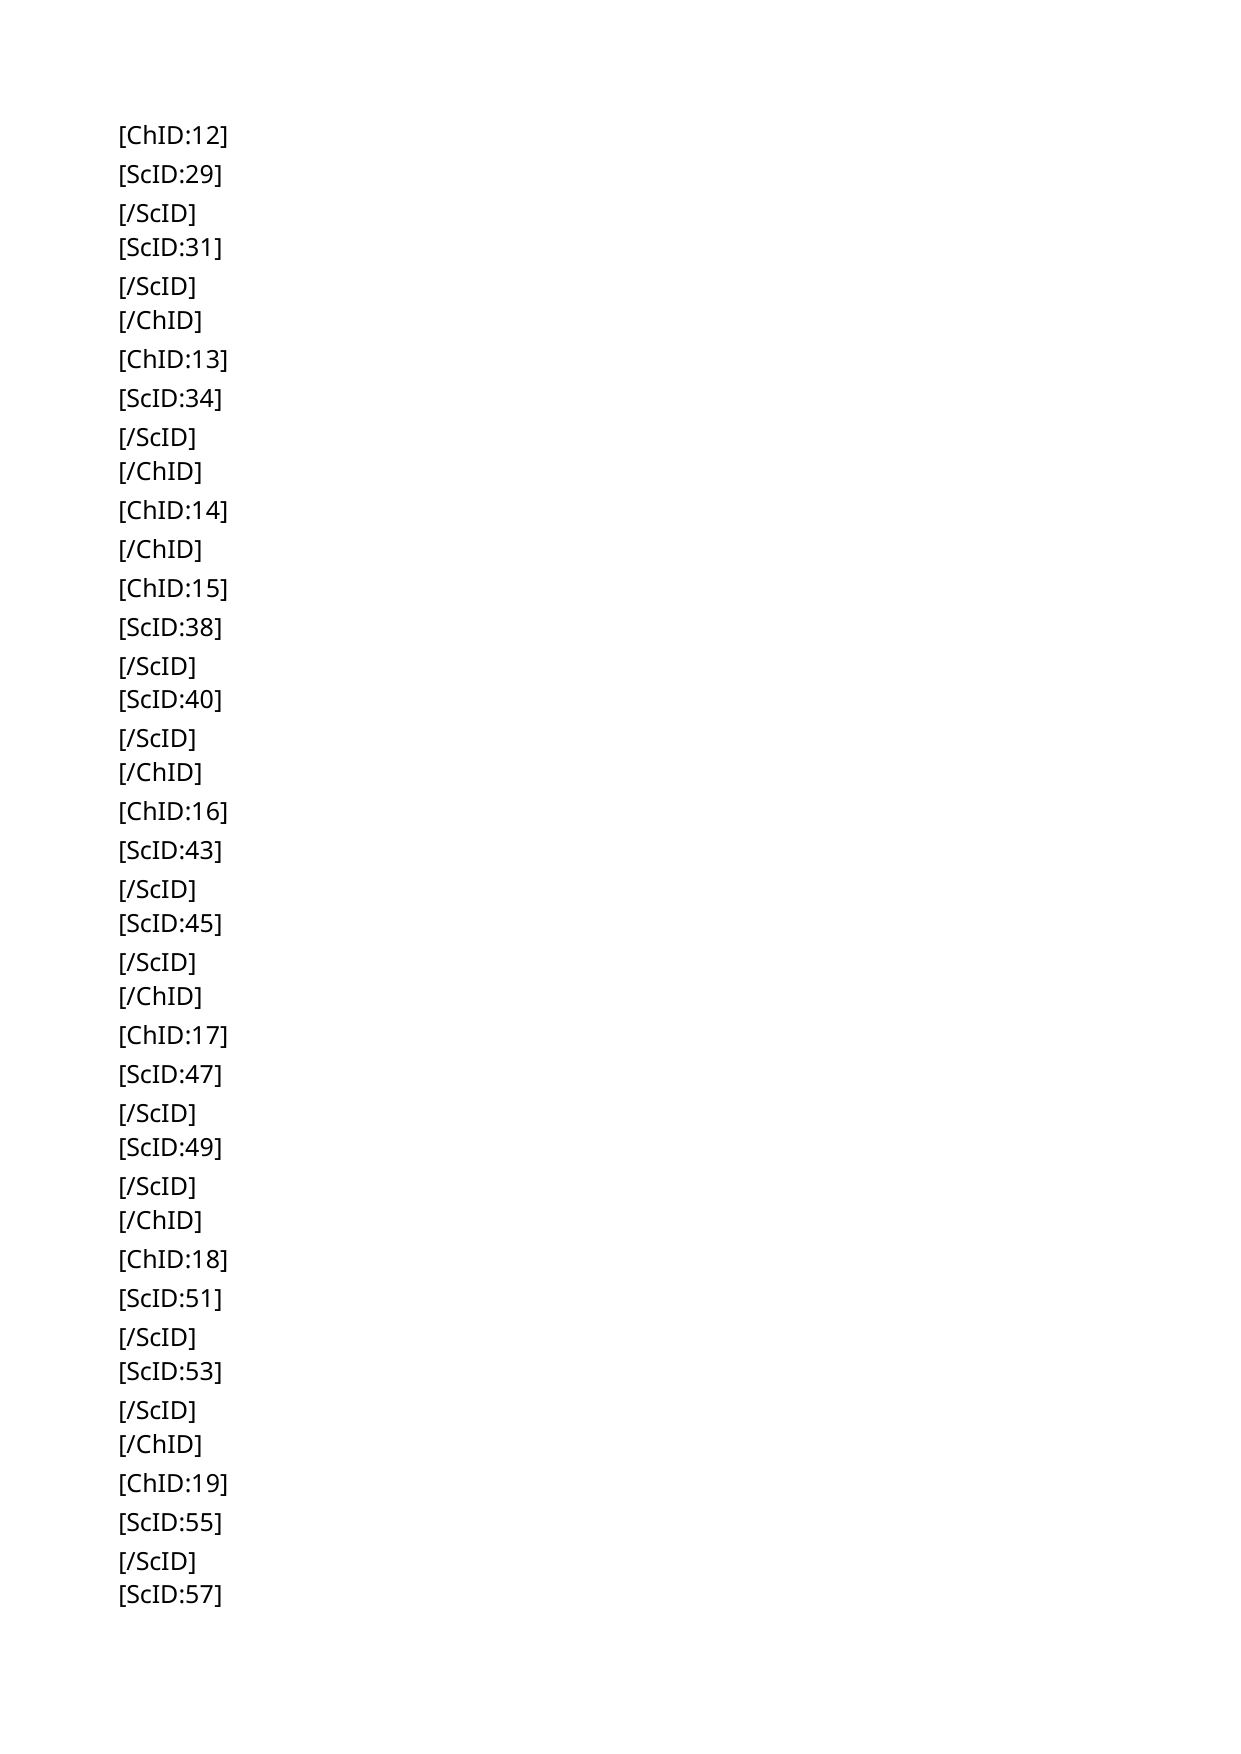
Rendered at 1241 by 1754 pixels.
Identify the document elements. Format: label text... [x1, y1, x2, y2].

text [/ScID] [118, 872, 1122, 906]
text [/ScID] [118, 721, 1122, 755]
text [ScID:47] [118, 1057, 1122, 1091]
text [ScID:43] [118, 833, 1122, 867]
text [ScID:34] [118, 381, 1122, 415]
text [/ScID] [118, 1169, 1122, 1203]
text [/ScID] [118, 1096, 1122, 1130]
text [/ScID] [118, 420, 1122, 454]
text [ScID:53] [118, 1354, 1122, 1388]
text [/ChID] [118, 979, 1122, 1013]
text [/ScID] [118, 269, 1122, 303]
text [/ChID] [118, 532, 1122, 566]
text [/ScID] [118, 945, 1122, 979]
text [/ScID] [118, 196, 1122, 230]
text [ScID:57] [118, 1577, 1122, 1611]
text [ChID:16] [118, 794, 1122, 828]
text [/ChID] [118, 1203, 1122, 1237]
text [ScID:51] [118, 1281, 1122, 1315]
text [/ScID] [118, 1393, 1122, 1427]
text [ChID:14] [118, 493, 1122, 527]
text [/ScID] [118, 1320, 1122, 1354]
text [ChID:18] [118, 1242, 1122, 1276]
text [/ScID] [118, 648, 1122, 682]
text [/ChID] [118, 454, 1122, 488]
text [ChID:19] [118, 1466, 1122, 1499]
text [/ScID] [118, 1543, 1122, 1577]
text [ChID:12] [118, 118, 1122, 152]
text [/ChID] [118, 303, 1122, 337]
text [ScID:40] [118, 682, 1122, 716]
text [ScID:55] [118, 1504, 1122, 1538]
text [/ChID] [118, 1427, 1122, 1461]
text [ScID:49] [118, 1130, 1122, 1164]
text [ChID:15] [118, 571, 1122, 604]
text [ScID:31] [118, 230, 1122, 264]
text [ScID:29] [118, 157, 1122, 191]
text [/ChID] [118, 755, 1122, 789]
text [ChID:17] [118, 1018, 1122, 1052]
text [ScID:38] [118, 609, 1122, 643]
text [ScID:45] [118, 906, 1122, 940]
text [ChID:13] [118, 342, 1122, 376]
